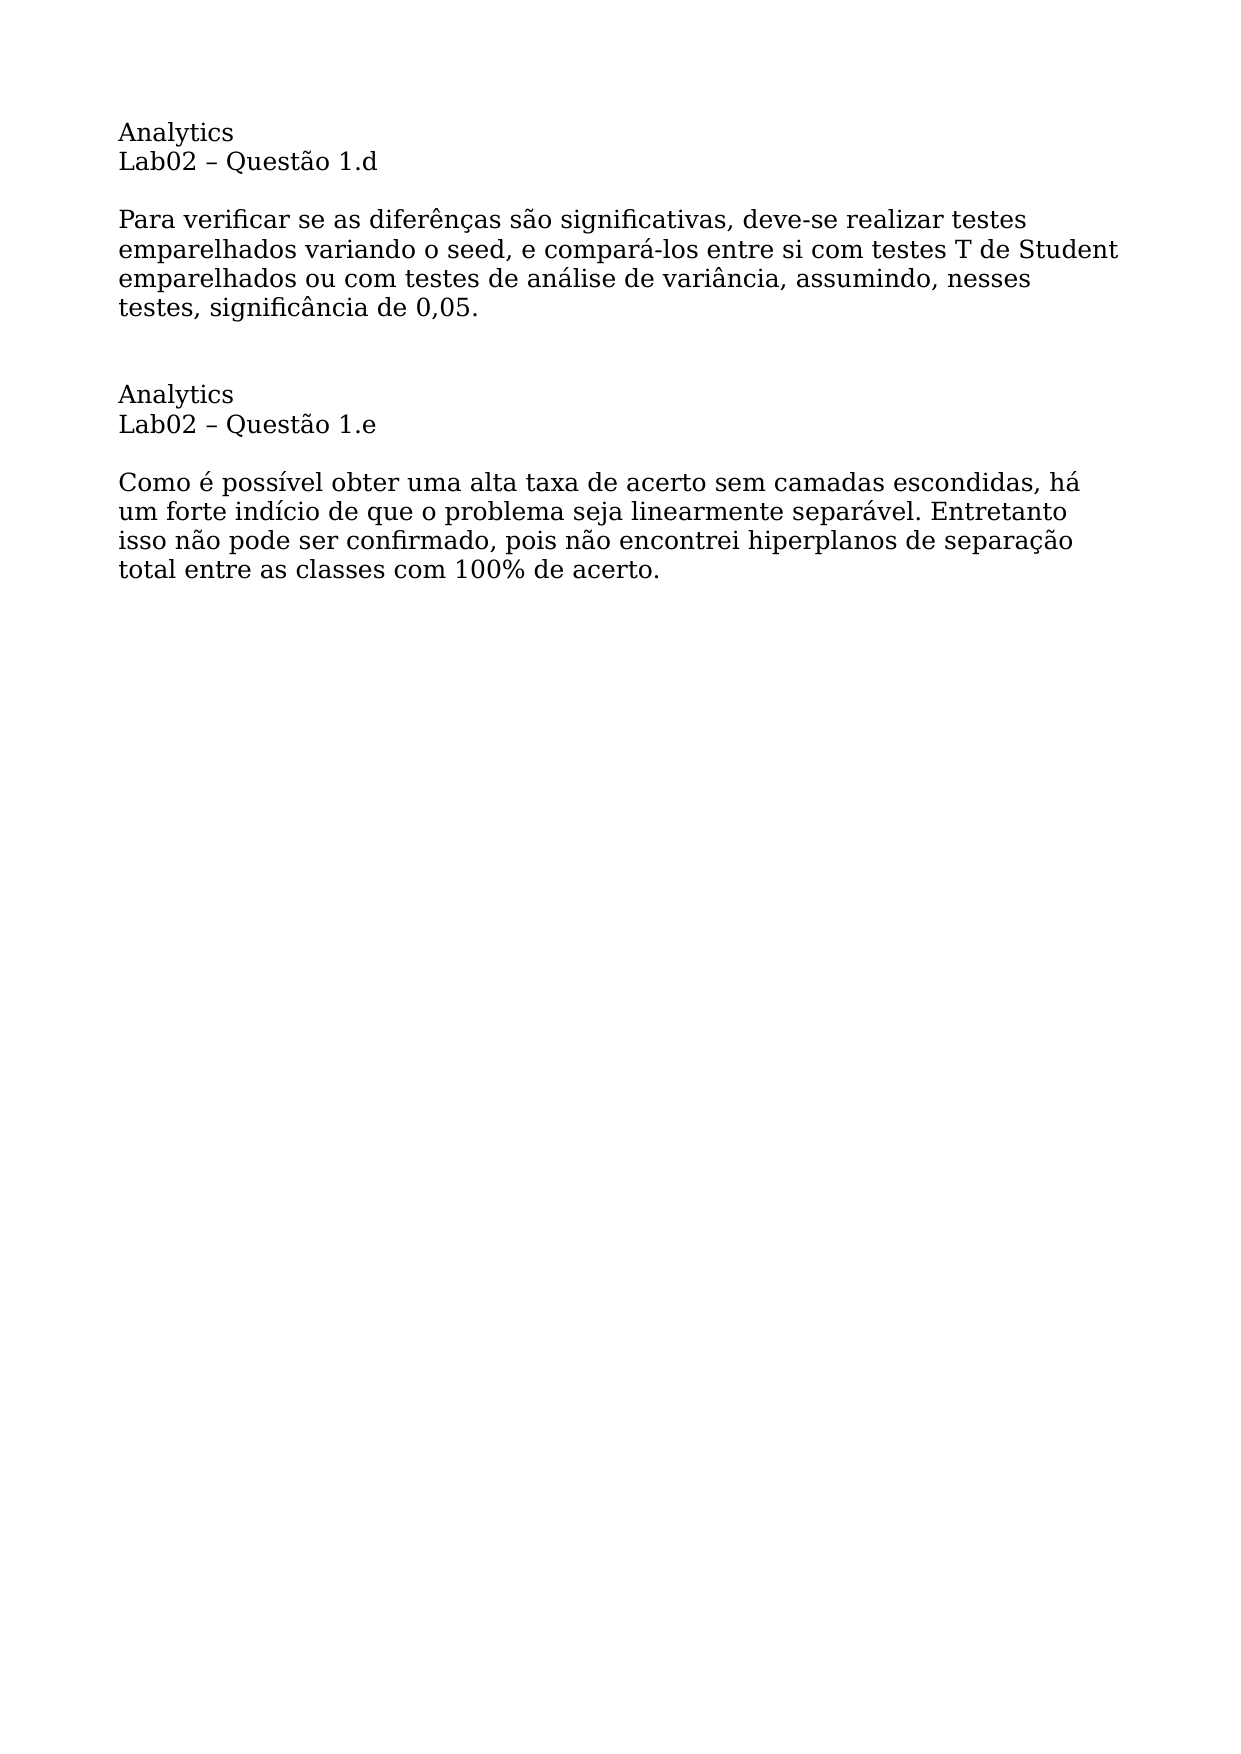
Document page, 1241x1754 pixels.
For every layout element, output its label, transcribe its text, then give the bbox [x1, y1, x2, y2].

text Analytics [118, 118, 1122, 147]
text Analytics [118, 381, 1122, 410]
text Para verificar se as diferênças são significativas, deve-se realizar testes emparelhados variando o seed, e compará-los entre si com testes T de Student emparelhados ou com testes de análise de variância, assumindo, nesses testes, significância de 0,05. [118, 206, 1122, 322]
text Como é possível obter uma alta taxa de acerto sem camadas escondidas, há um forte indício de que o problema seja linearmente separável. Entretanto isso não pode ser confirmado, pois não encontrei hiperplanos de separação total entre as classes com 100% de acerto. [118, 468, 1122, 585]
text Lab02 – Questão 1.e [118, 410, 1122, 439]
text Lab02 – Questão 1.d [118, 147, 1122, 176]
